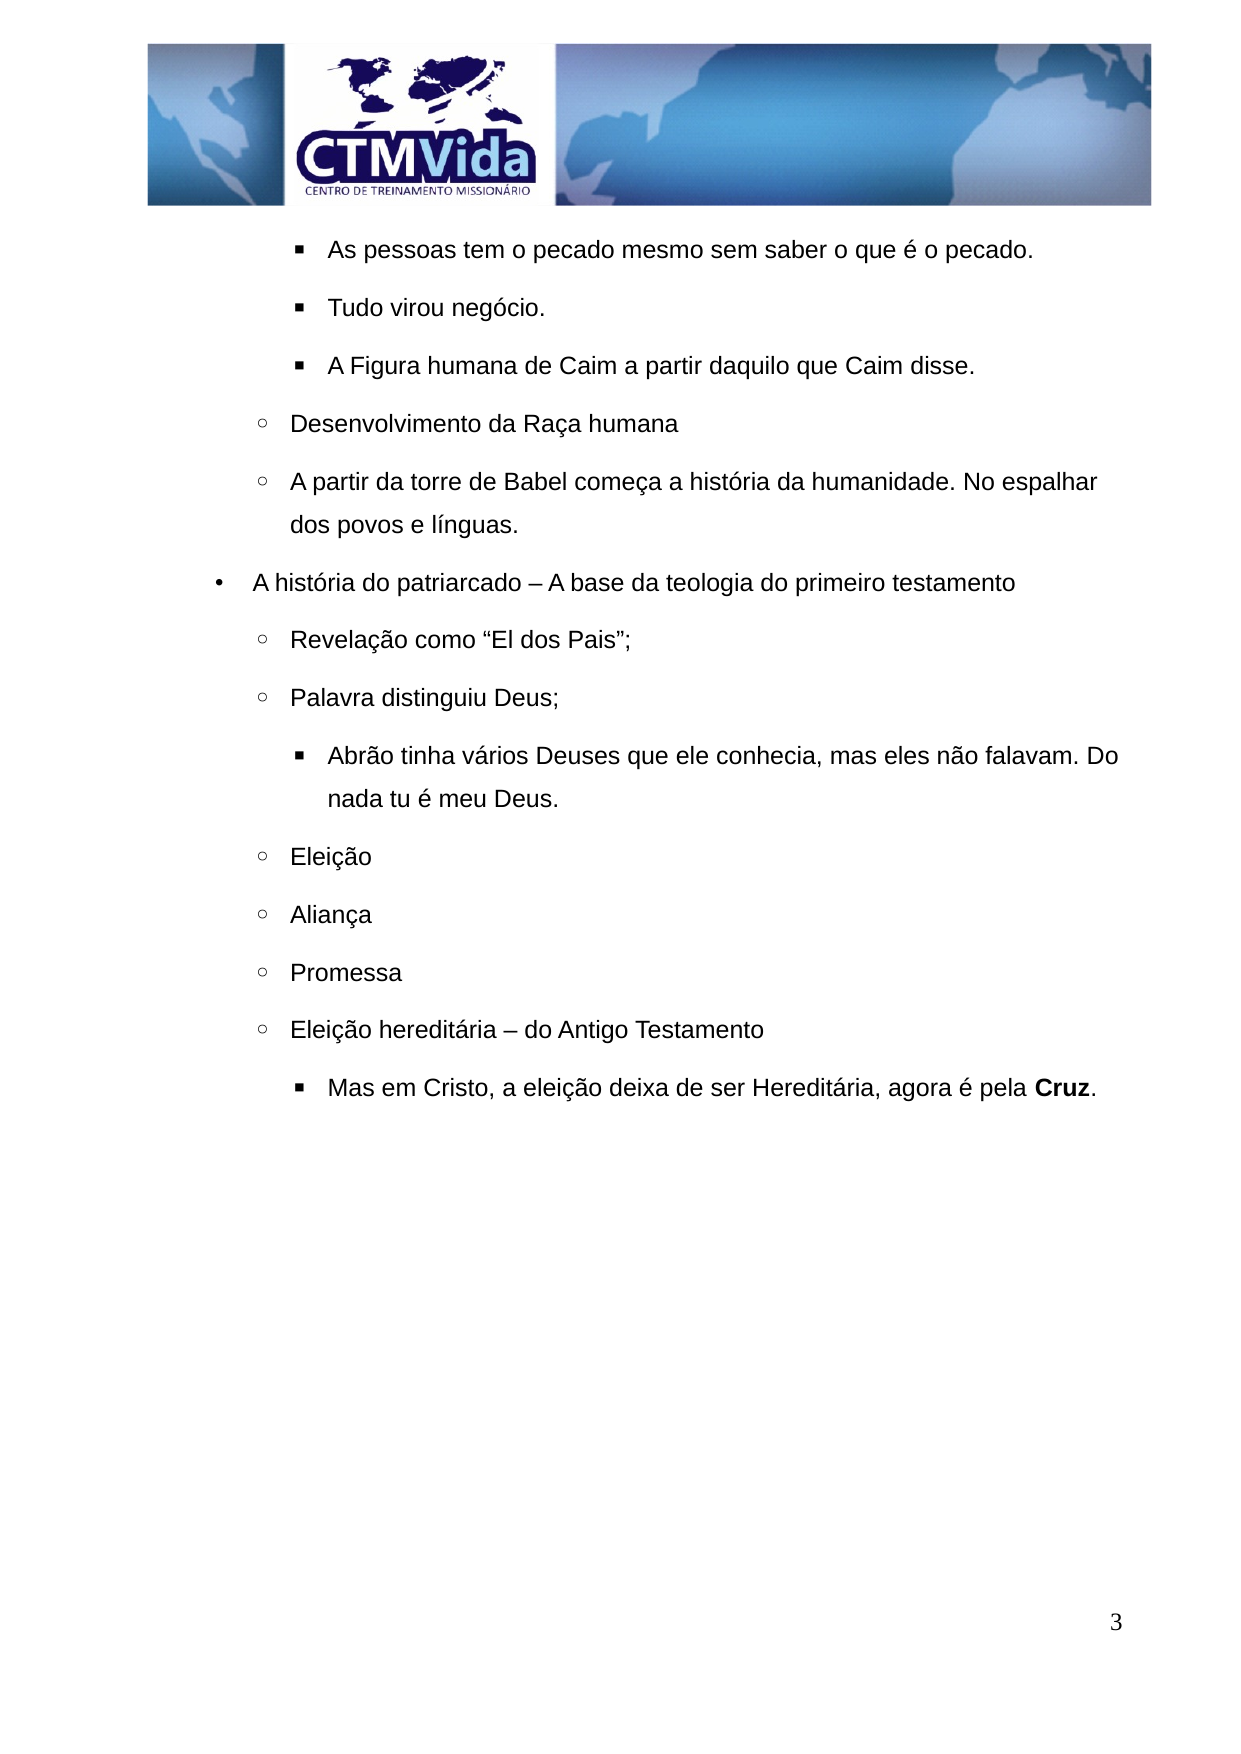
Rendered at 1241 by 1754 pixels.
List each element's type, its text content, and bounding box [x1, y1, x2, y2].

list A história do patriarcado – A base da teologia do primeiro testamento [215, 568, 1122, 596]
list Tudo virou negócio. [290, 293, 1122, 322]
list Aliança [252, 900, 1122, 929]
list Mas em Cristo, a eleição deixa de ser Hereditária, agora é pela Cruz. [290, 1073, 1122, 1102]
list Abrão tinha vários Deuses que ele conhecia, mas eles não falavam. Do nada tu é meu Deus. [290, 741, 1122, 813]
list As pessoas tem o pecado mesmo sem saber o que é o pecado. [290, 235, 1122, 264]
list Revelação como “El dos Pais”; [252, 625, 1122, 654]
list Promessa [252, 958, 1122, 986]
list Palavra distinguiu Deus; [252, 683, 1122, 712]
list A Figura humana de Caim a partir daquilo que Caim disse. [290, 351, 1122, 380]
list Eleição hereditária – do Antigo Testamento [252, 1015, 1122, 1044]
list Eleição [252, 842, 1122, 871]
list A partir da torre de Babel começa a história da humanidade. No espalhar dos povos e línguas. [252, 467, 1122, 539]
list Desenvolvimento da Raça humana [252, 409, 1122, 438]
picture [147, 43, 1152, 206]
